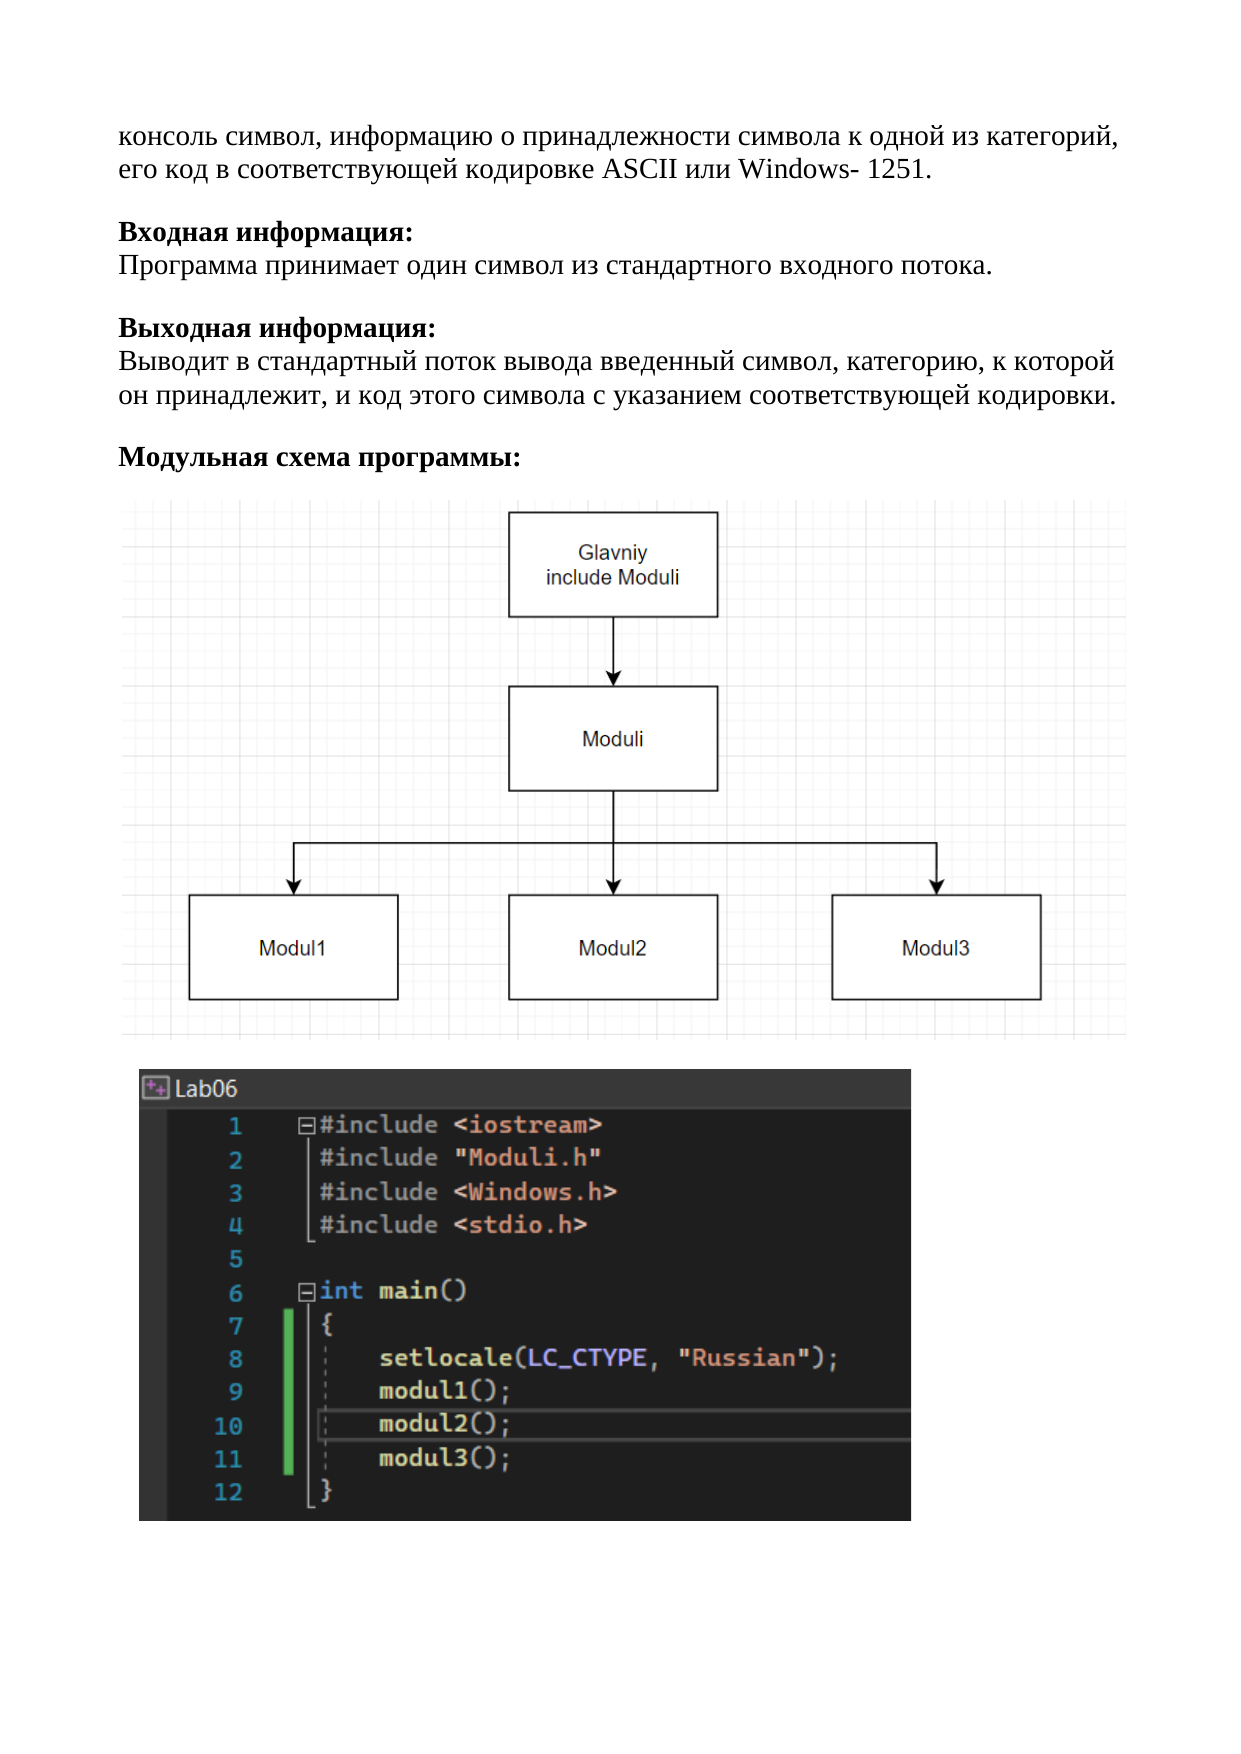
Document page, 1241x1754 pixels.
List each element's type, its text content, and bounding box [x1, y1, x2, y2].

text Входная информация: [118, 214, 1122, 247]
text Выходная информация: [118, 310, 1122, 343]
text Выводит в стандартный поток вывода введенный символ, категорию, к которой он принадлежит, и код этого символа с указанием соответствующей кодировки. [118, 343, 1122, 410]
picture [139, 1069, 912, 1521]
text консоль символ, информацию о принадлежности символа к одной из категорий, его код в соответствующей кодировке ASCII или Windows- 1251. [118, 118, 1122, 185]
text Модульная схема программы: [118, 439, 1122, 473]
text Программа принимает один символ из стандартного входного потока. [118, 247, 1122, 281]
picture [122, 500, 1126, 1040]
